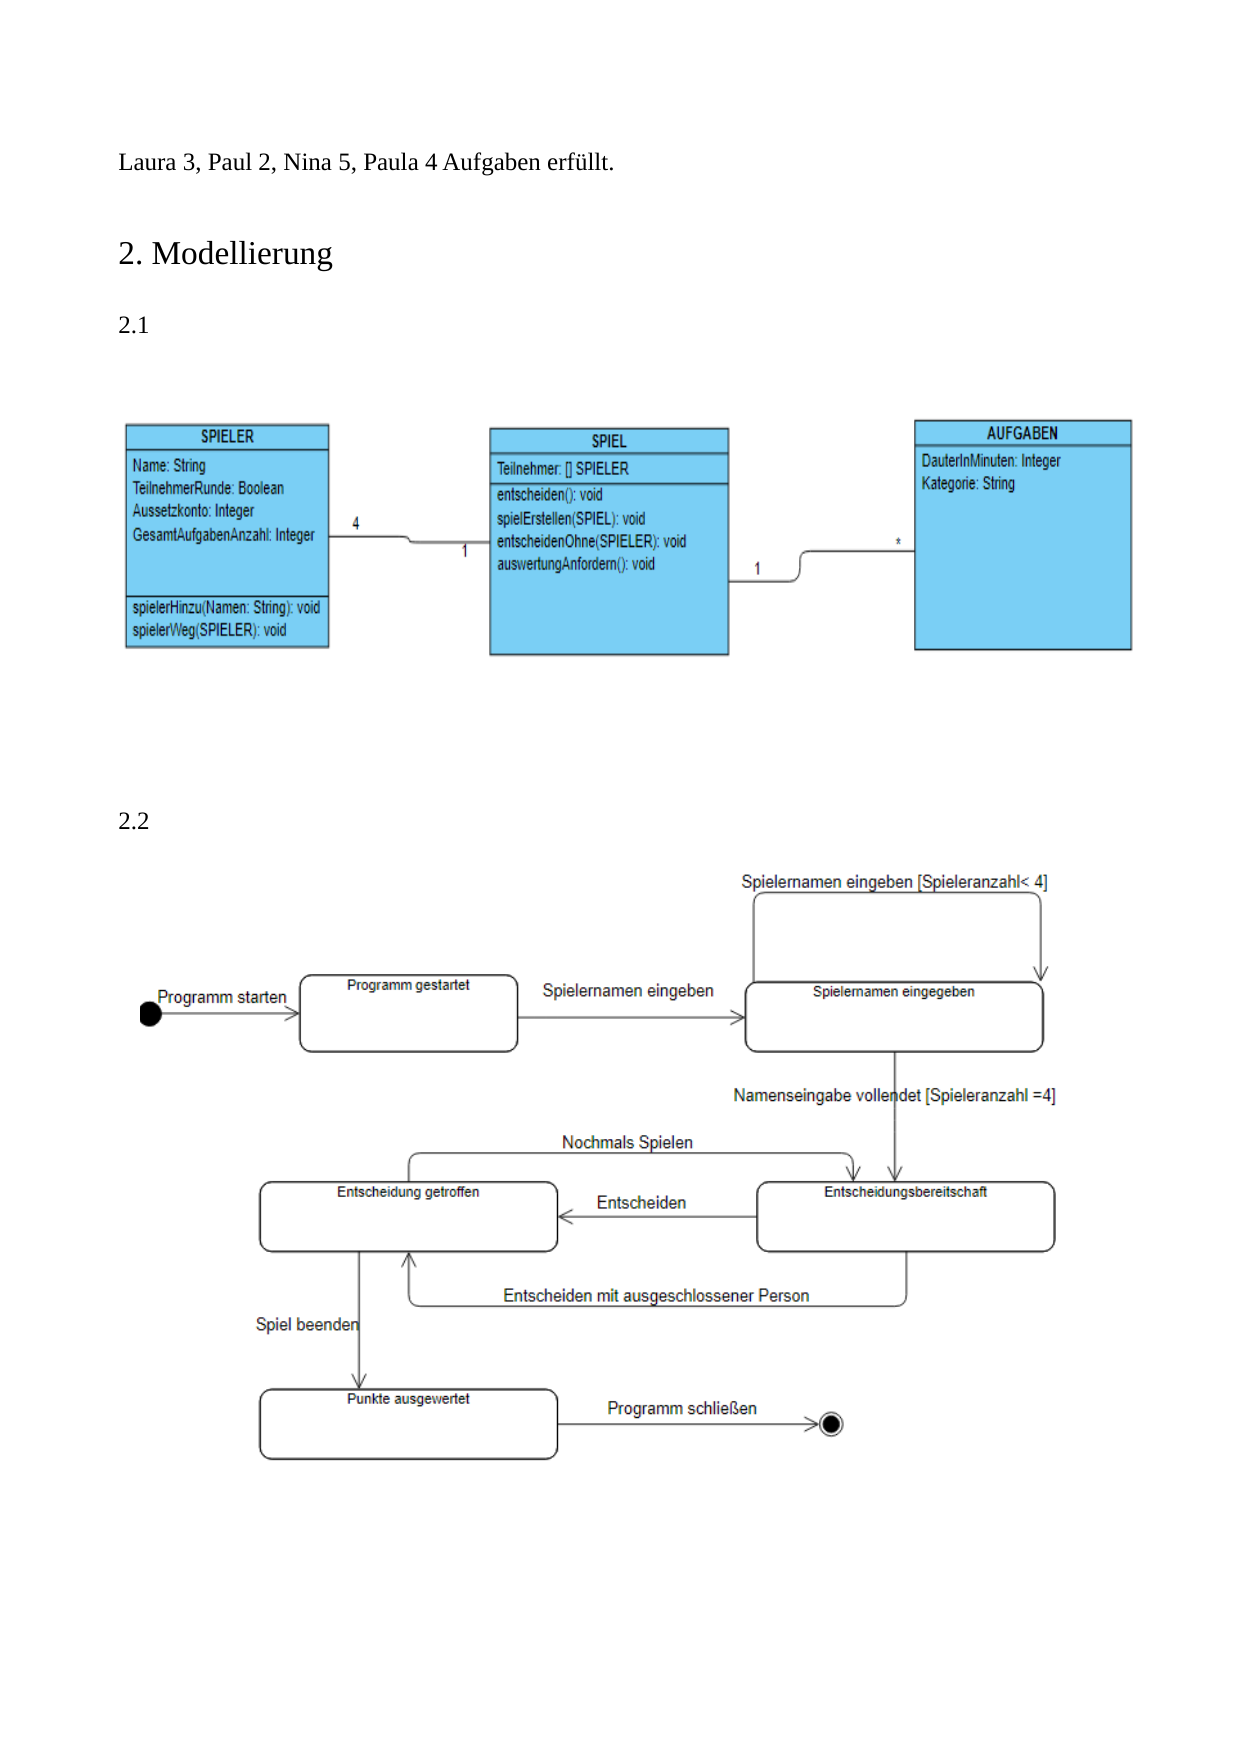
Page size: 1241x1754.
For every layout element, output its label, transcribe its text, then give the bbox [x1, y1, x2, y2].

text 2. Modellierung [118, 233, 1122, 271]
text 2.2 [118, 806, 1122, 835]
text 2.1 [118, 310, 1122, 338]
picture [41, 338, 1200, 778]
picture [140, 863, 1101, 1527]
text Laura 3, Paul 2, Nina 5, Paula 4 Aufgaben erfüllt. [118, 147, 1122, 176]
